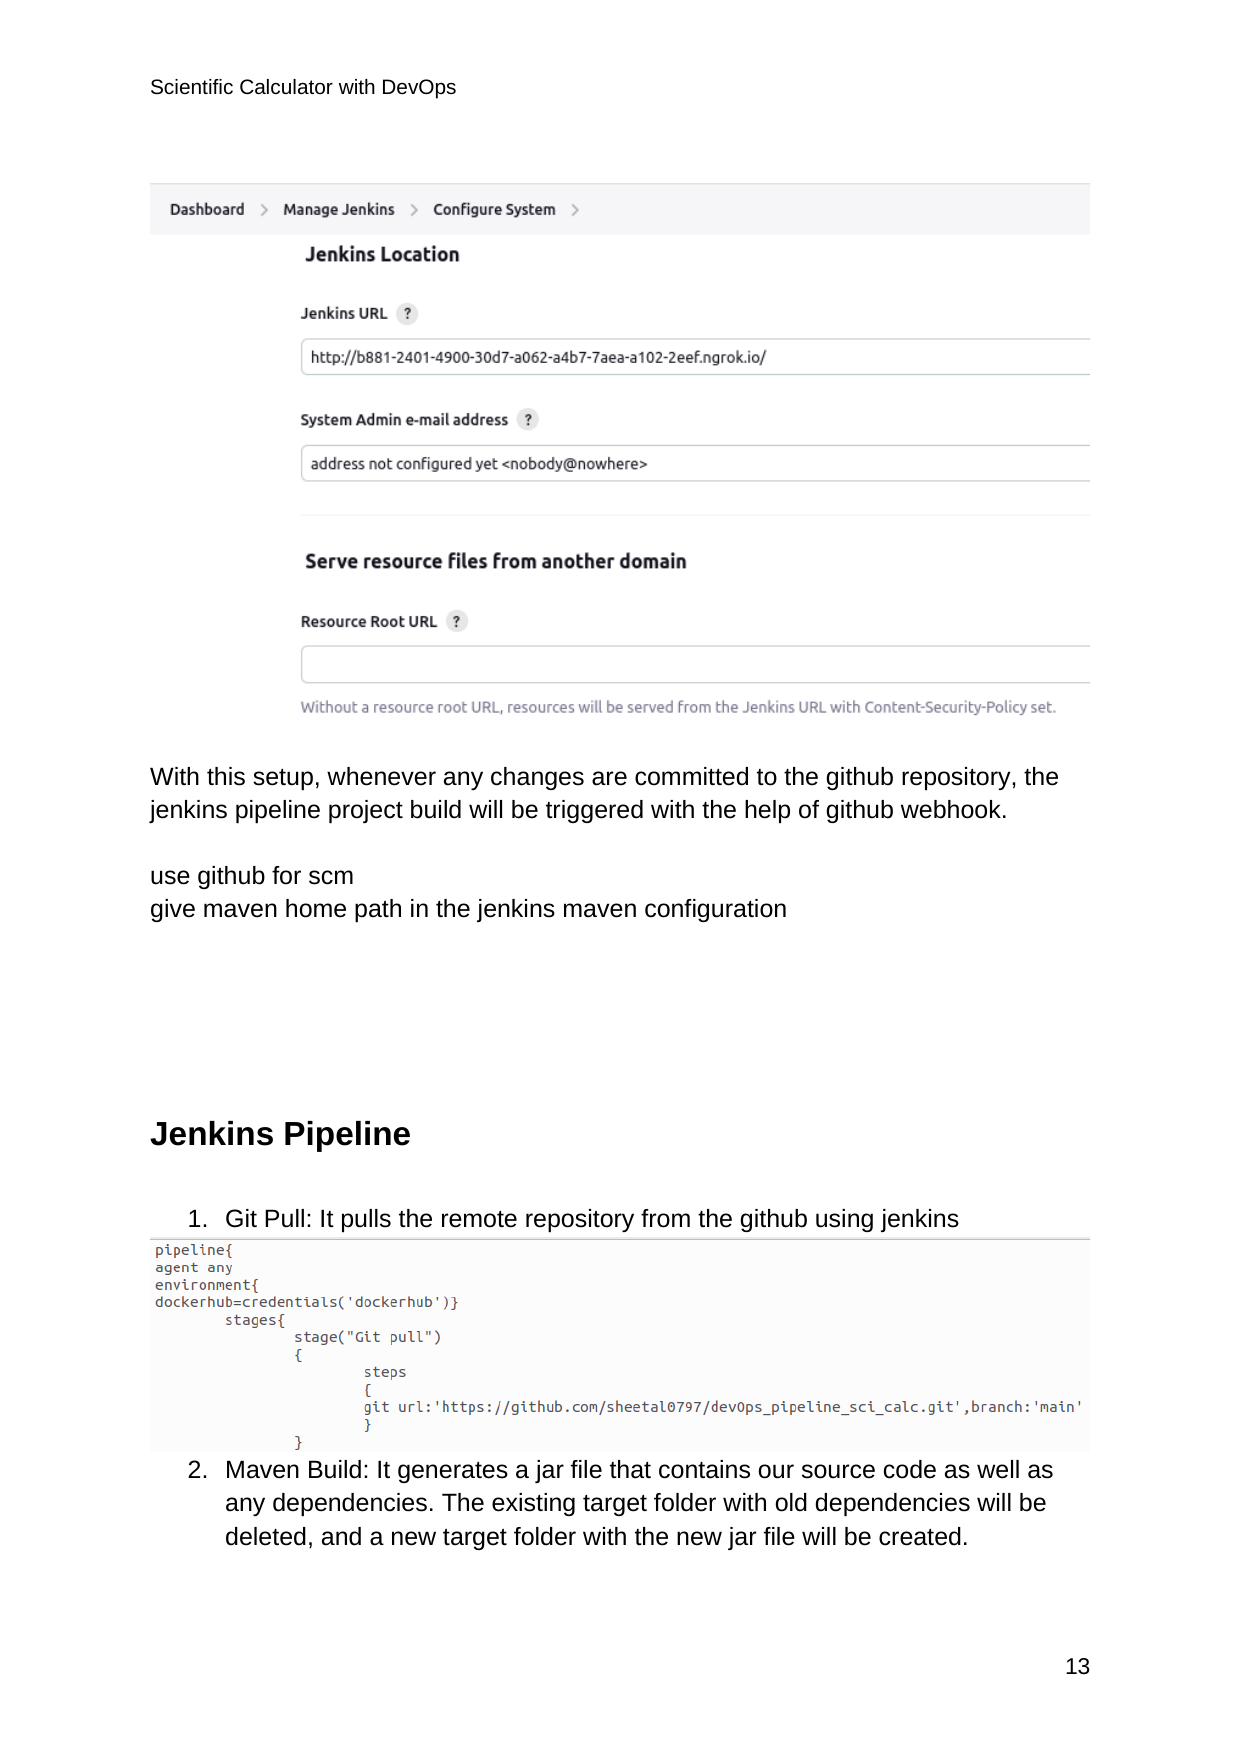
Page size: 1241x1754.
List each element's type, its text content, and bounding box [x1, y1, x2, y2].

picture [150, 1237, 1091, 1452]
list Maven Build: It generates a jar file that contains our source code as well as any dependencies. The existing target folder with old dependencies will be deleted, and a new target folder with the new jar file will be created. [187, 1455, 1090, 1550]
list Git Pull: It pulls the remote repository from the github using jenkins [187, 1204, 1090, 1233]
picture [150, 183, 1091, 725]
subtitle Jenkins Pipeline [150, 1114, 1090, 1153]
text With this setup, whenever any changes are committed to the github repository, the jenkins pipeline project build will be triggered with the help of github webhook. [150, 762, 1090, 823]
text give maven home path in the jenkins maven configuration [150, 894, 1090, 922]
text use github for scm [150, 861, 1090, 889]
